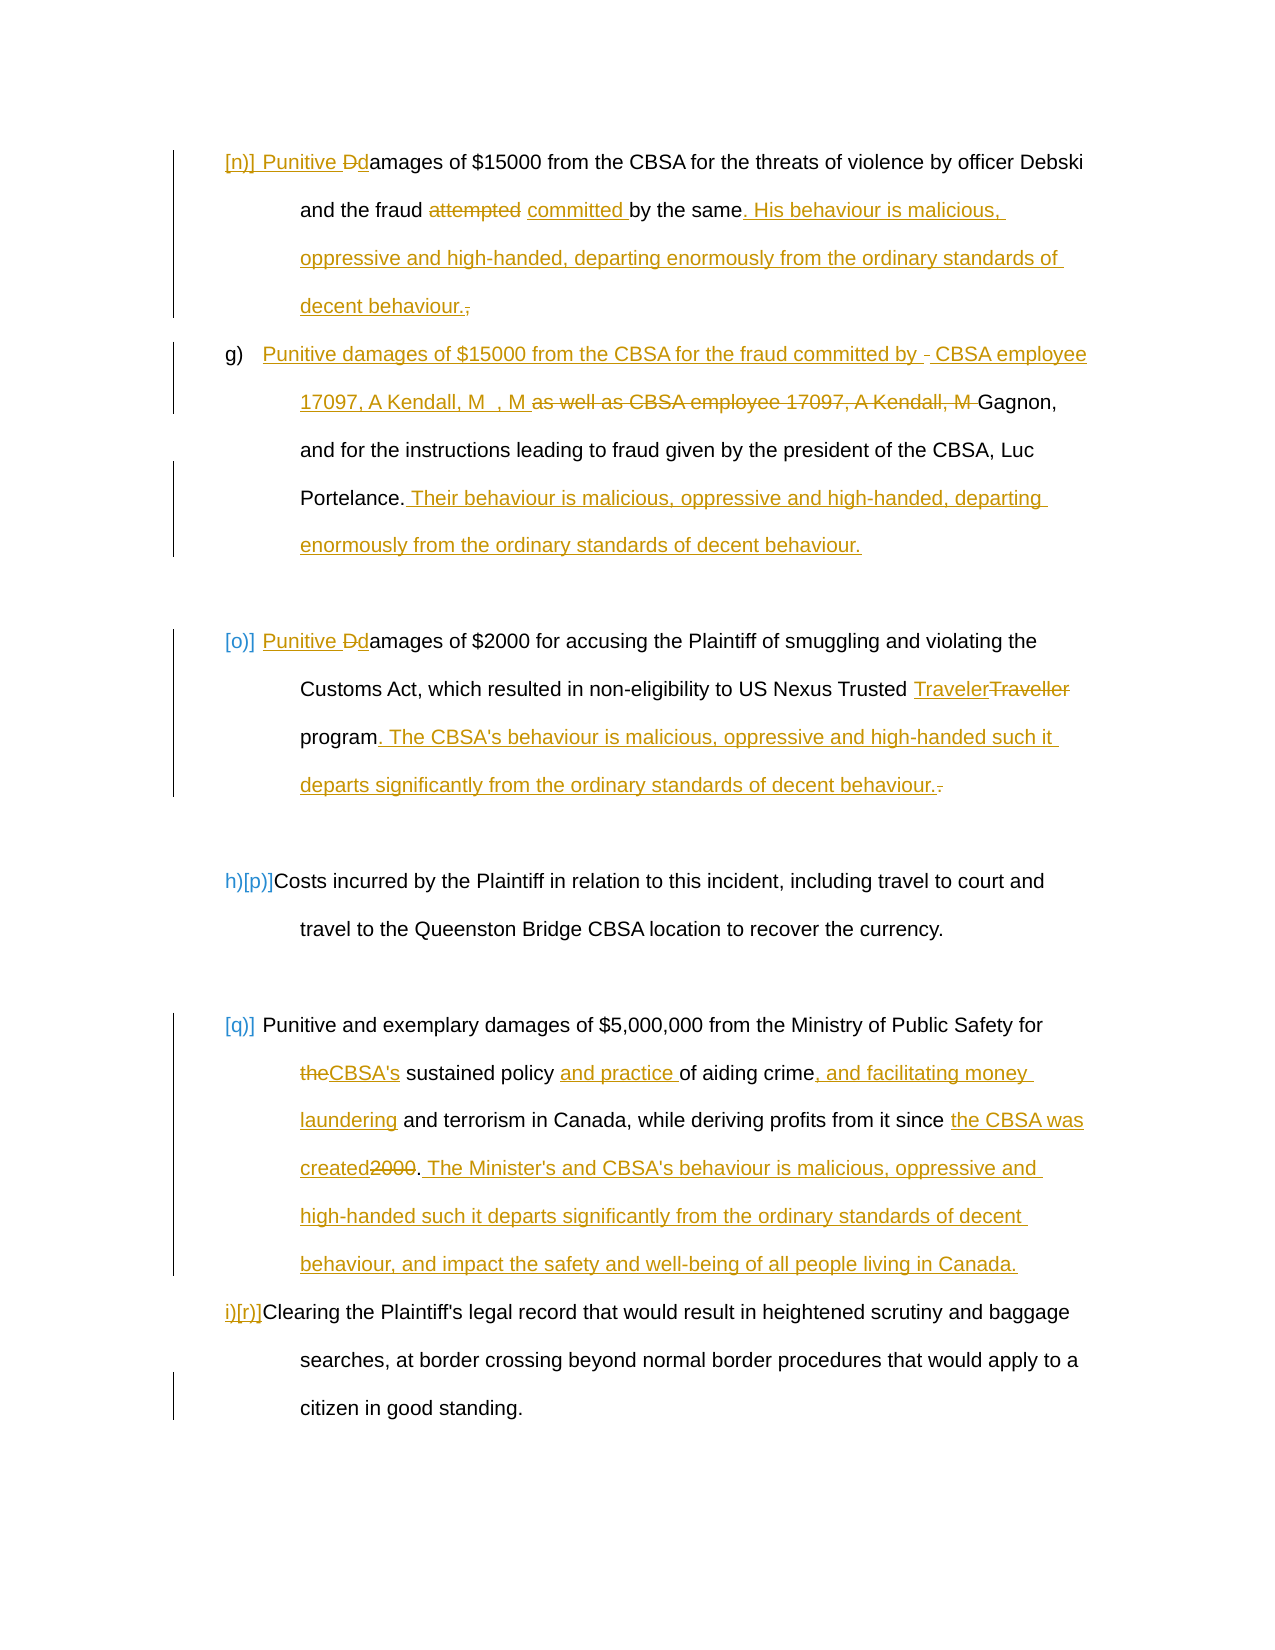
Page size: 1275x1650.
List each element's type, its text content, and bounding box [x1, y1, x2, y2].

list Clearing the Plaintiff's legal record that would result in heightened scrutiny and baggage searches, at border crossing beyond normal border procedures that would apply to a citizen in good standing. [225, 1300, 1087, 1420]
list Punitive damages of $2000 for accusing the Plaintiff of smuggling and violating the Customs Act, which resulted in non-eligibility to US Nexus Trusted Traveler program. The CBSA's behaviour is malicious, oppressive and high-handed such it departs significantly from the ordinary standards of decent behaviour. [225, 629, 1087, 797]
list Punitive damages of $15000 from the CBSA for the threats of violence by officer Debski and the fraud committed by the same. His behaviour is malicious, oppressive and high-handed, departing enormously from the ordinary standards of decent behaviour. [225, 150, 1087, 318]
list Punitive damages of $15000 from the CBSA for the fraud committed by CBSA employee 17097, A Kendall, M , M Gagnon, and for the instructions leading to fraud given by the president of the CBSA, Luc Portelance. Their behaviour is malicious, oppressive and high-handed, departing enormously from the ordinary standards of decent behaviour. [225, 342, 1087, 557]
list Punitive and exemplary damages of $5,000,000 from the Ministry of Public Safety for CBSA's sustained policy and practice of aiding crime, and facilitating money laundering and terrorism in Canada, while deriving profits from it since the CBSA was created. The Minister's and CBSA's behaviour is malicious, oppressive and high-handed such it departs significantly from the ordinary standards of decent behaviour, and impact the safety and well-being of all people living in Canada. [225, 1012, 1087, 1276]
list Costs incurred by the Plaintiff in relation to this incident, including travel to court and travel to the Queenston Bridge CBSA location to recover the currency. [225, 869, 1087, 941]
